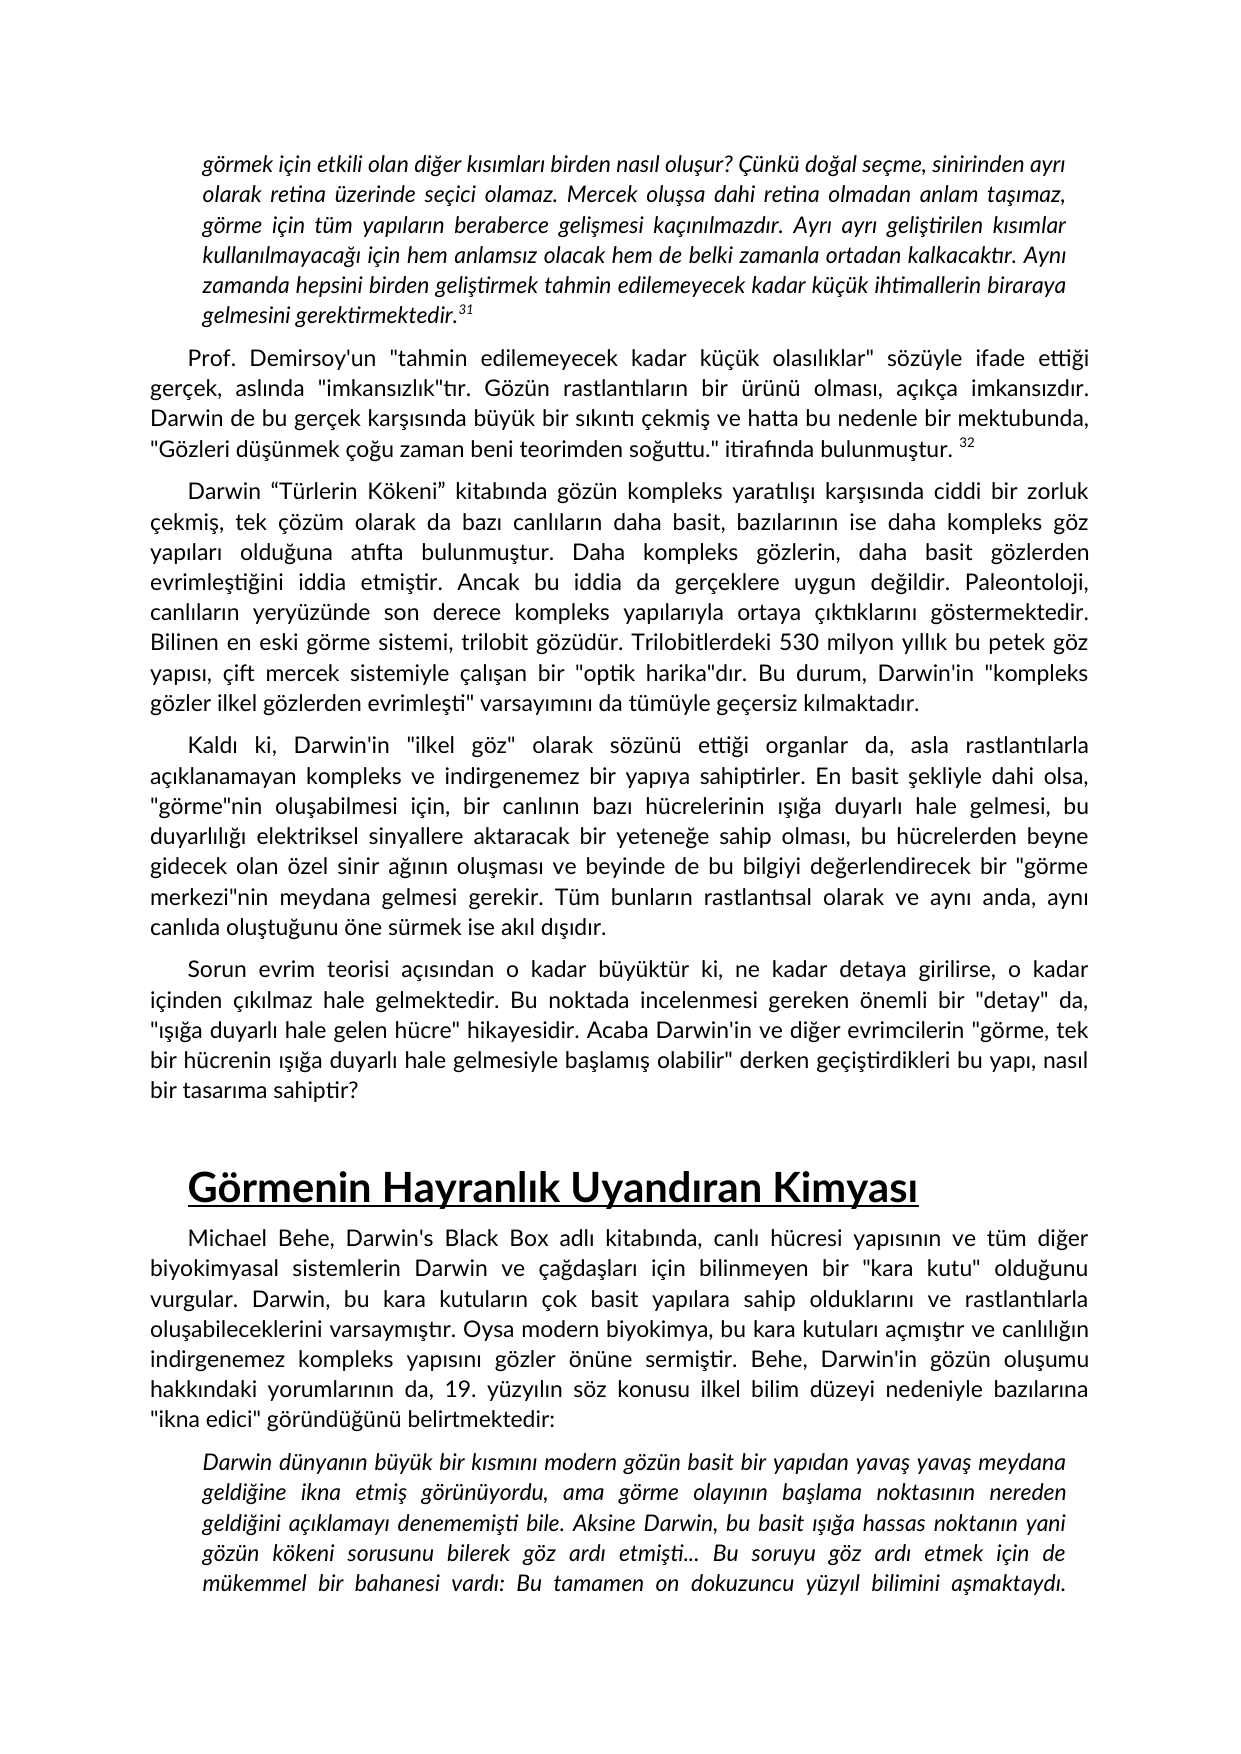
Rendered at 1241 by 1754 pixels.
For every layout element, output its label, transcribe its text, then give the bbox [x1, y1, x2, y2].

text Sorun evrim teorisi açısından o kadar büyüktür ki, ne kadar detaya girilirse, o kadar içinden çıkılmaz hale gelmektedir. Bu noktada incelenmesi gereken önemli bir "detay" da, "ışığa duyarlı hale gelen hücre" hikayesidir. Acaba Darwin'in ve diğer evrimcilerin "görme, tek bir hücrenin ışığa duyarlı hale gelmesiyle başlamış olabilir" derken geçiştirdikleri bu yapı, nasıl bir tasarıma sahiptir? [150, 955, 1090, 1103]
text görmek için etkili olan diğer kısımları birden nasıl oluşur? Çünkü doğal seçme, sinirinden ayrı olarak retina üzerinde seçici olamaz. Mercek oluşsa dahi retina olmadan anlam taşımaz, görme için tüm yapıların beraberce gelişmesi kaçınılmazdır. Ayrı ayrı geliştirilen kısımlar kullanılmayacağı için hem anlamsız olacak hem de belki zamanla ortadan kalkacaktır. Aynı zamanda hepsini birden geliştirmek tahmin edilemeyecek kadar küçük ihtimallerin biraraya gelmesini gerektirmektedir.31 [202, 150, 1068, 328]
text Darwin dünyanın büyük bir kısmını modern gözün basit bir yapıdan yavaş yavaş meydana geldiğine ikna etmiş görünüyordu, ama görme olayının başlama noktasının nereden geldiğini açıklamayı denememişti bile. Aksine Darwin, bu basit ışığa hassas noktanın yani gözün kökeni sorusunu bilerek göz ardı etmişti... Bu soruyu göz ardı etmek için de mükemmel bir bahanesi vardı: Bu tamamen on dokuzuncu yüzyıl bilimini aşmaktaydı. [202, 1448, 1068, 1596]
text Kaldı ki, Darwin'in "ilkel göz" olarak sözünü ettiği organlar da, asla rastlantılarla açıklanamayan kompleks ve indirgenemez bir yapıya sahiptirler. En basit şekliyle dahi olsa, "görme"nin oluşabilmesi için, bir canlının bazı hücrelerinin ışığa duyarlı hale gelmesi, bu duyarlılığı elektriksel sinyallere aktaracak bir yeteneğe sahip olması, bu hücrelerden beyne gidecek olan özel sinir ağının oluşması ve beyinde de bu bilgiyi değerlendirecek bir "görme merkezi"nin meydana gelmesi gerekir. Tüm bunların rastlantısal olarak ve aynı anda, aynı canlıda oluştuğunu öne sürmek ise akıl dışıdır. [150, 731, 1090, 940]
text Prof. Demirsoy'un "tahmin edilemeyecek kadar küçük olasılıklar" sözüyle ifade ettiği gerçek, aslında "imkansızlık"tır. Gözün rastlantıların bir ürünü olması, açıkça imkansızdır. Darwin de bu gerçek karşısında büyük bir sıkıntı çekmiş ve hatta bu nedenle bir mektubunda, "Gözleri düşünmek çoğu zaman beni teorimden soğuttu." itirafında bulunmuştur. 32 [150, 344, 1090, 462]
text Michael Behe, Darwin's Black Box adlı kitabında, canlı hücresi yapısının ve tüm diğer biyokimyasal sistemlerin Darwin ve çağdaşları için bilinmeyen bir "kara kutu" olduğunu vurgular. Darwin, bu kara kutuların çok basit yapılara sahip olduklarını ve rastlantılarla oluşabileceklerini varsaymıştır. Oysa modern biyokimya, bu kara kutuları açmıştır ve canlılığın indirgenemez kompleks yapısını gözler önüne sermiştir. Behe, Darwin'in gözün oluşumu hakkındaki yorumlarının da, 19. yüzyılın söz konusu ilkel bilim düzeyi nedeniyle bazılarına "ikna edici" göründüğünü belirtmektedir: [150, 1224, 1090, 1433]
subtitle Görmenin Hayranlık Uyandıran Kimyası [187, 1161, 1090, 1211]
text Darwin “Türlerin Kökeni” kitabında gözün kompleks yaratılışı karşısında ciddi bir zorluk çekmiş, tek çözüm olarak da bazı canlıların daha basit, bazılarının ise daha kompleks göz yapıları olduğuna atıfta bulunmuştur. Daha kompleks gözlerin, daha basit gözlerden evrimleştiğini iddia etmiştir. Ancak bu iddia da gerçeklere uygun değildir. Paleontoloji, canlıların yeryüzünde son derece kompleks yapılarıyla ortaya çıktıklarını göstermektedir. Bilinen en eski görme sistemi, trilobit gözüdür. Trilobitlerdeki 530 milyon yıllık bu petek göz yapısı, çift mercek sistemiyle çalışan bir "optik harika"dır. Bu durum, Darwin'in "kompleks gözler ilkel gözlerden evrimleşti" varsayımını da tümüyle geçersiz kılmaktadır. [150, 477, 1090, 716]
